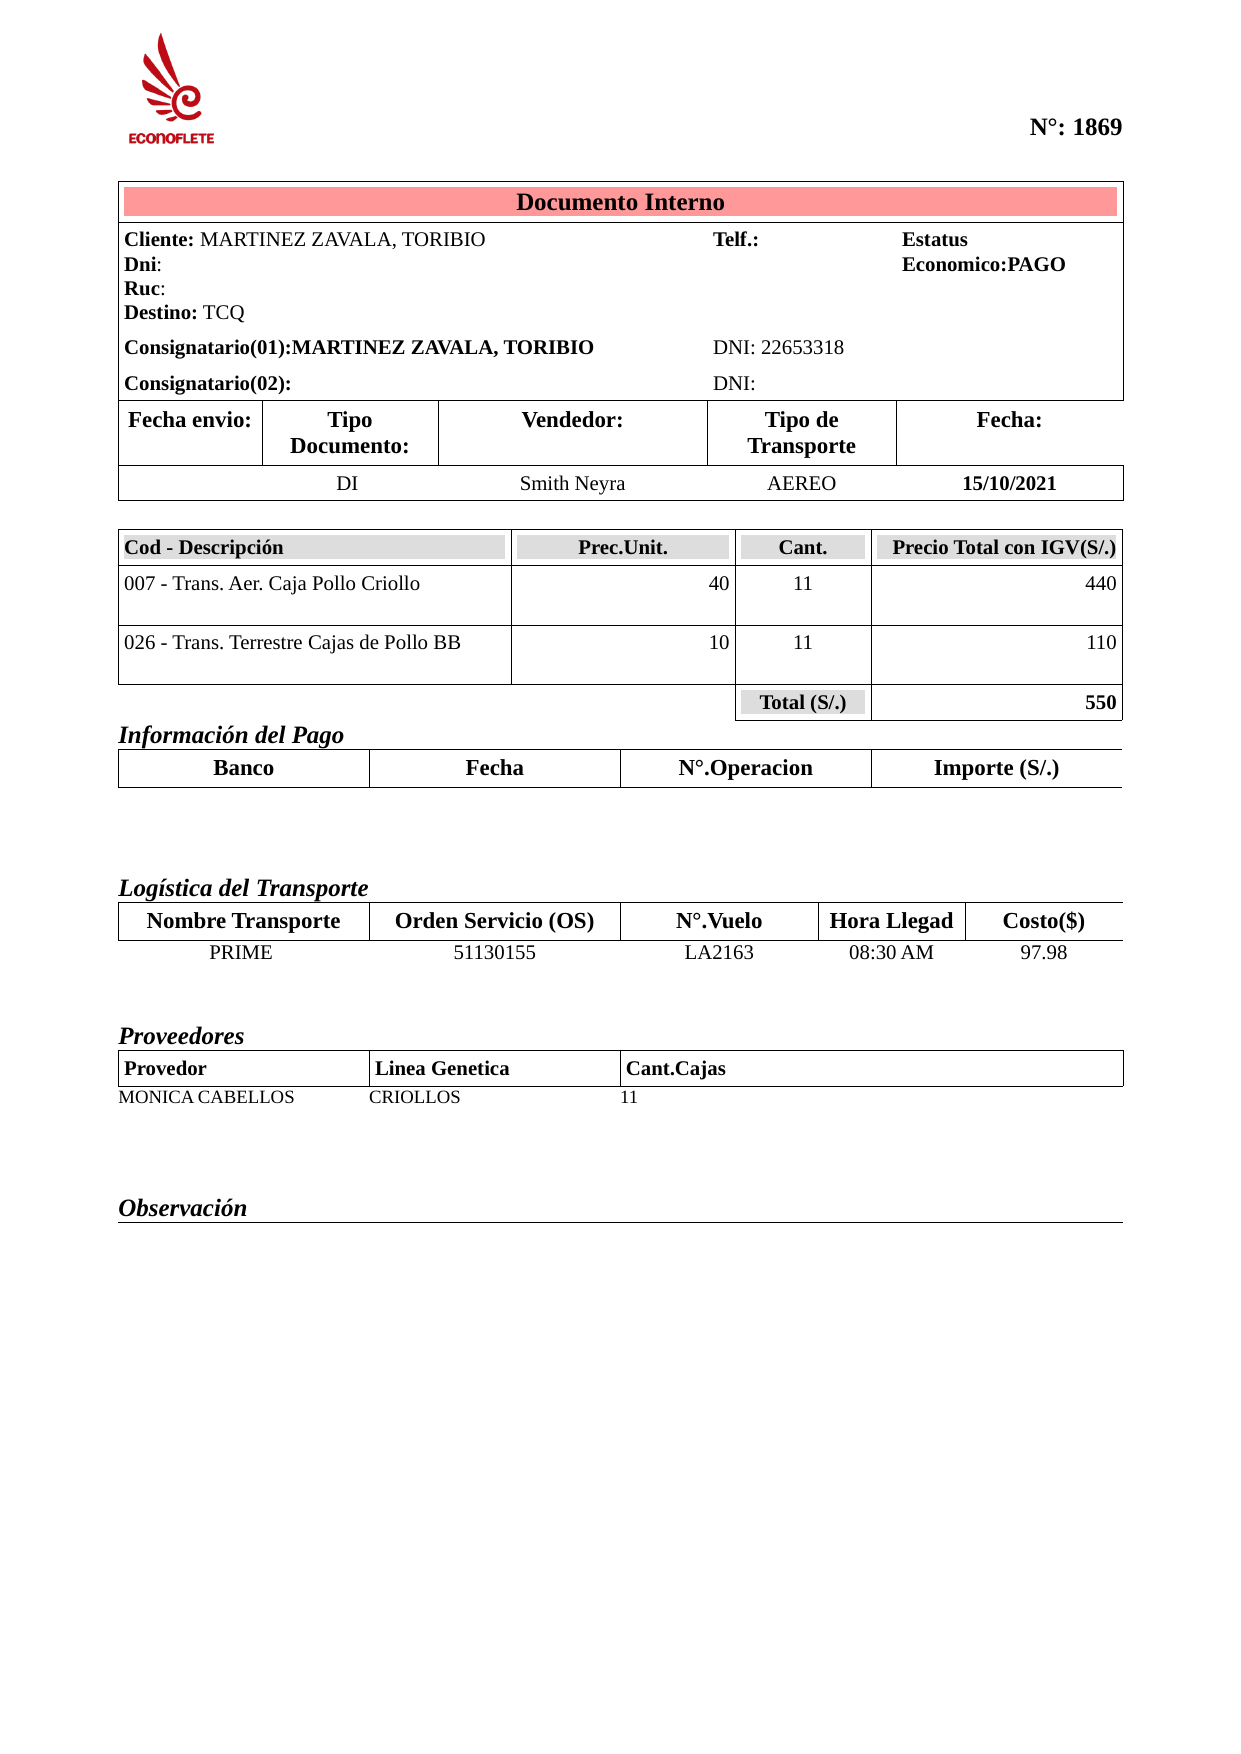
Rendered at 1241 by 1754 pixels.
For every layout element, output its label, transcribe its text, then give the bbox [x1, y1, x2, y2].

table_cell [118, 993, 369, 1021]
table_cell DI [262, 466, 438, 500]
table_cell 40 [512, 566, 735, 624]
table_cell 51130155 [369, 941, 620, 964]
table_cell [620, 788, 871, 815]
table_cell [369, 1129, 620, 1150]
table_header Cod - Descripción [119, 530, 511, 565]
table_cell 11 [620, 1087, 1123, 1107]
table_cell 10 [512, 626, 735, 684]
table_cell 110 [872, 626, 1122, 684]
table_cell CRIOLLOS [369, 1087, 620, 1107]
text Proveedores [118, 1021, 1122, 1050]
table_cell [620, 1129, 1123, 1150]
table_cell [118, 685, 511, 720]
table_cell DNI: 22653318 [707, 329, 1123, 365]
table_cell PRIME [118, 941, 369, 964]
table_header Cant.Cajas [621, 1051, 1123, 1086]
table_cell [620, 1107, 1123, 1129]
table_header Banco [119, 750, 369, 787]
table_cell [369, 844, 620, 873]
table_cell 007 - Trans. Aer. Caja Pollo Criollo [119, 566, 511, 624]
table_cell Total (S/.) [736, 685, 871, 720]
table_cell [118, 1150, 369, 1172]
text Información del Pago [118, 720, 1122, 749]
table_cell [118, 964, 369, 992]
table_cell [369, 1150, 620, 1172]
table_header [118, 1223, 1123, 1246]
table_cell [871, 844, 1122, 873]
table_cell 15/10/2021 [896, 466, 1123, 500]
table_cell Cliente: MARTINEZ ZAVALA, TORIBIO Dni: Ruc: Destino: TCQ [119, 223, 707, 329]
table_cell [620, 993, 818, 1021]
table_header Prec.Unit. [512, 530, 735, 565]
table_cell LA2163 [620, 941, 818, 964]
table_cell [118, 1107, 369, 1129]
table_cell 11 [736, 566, 871, 624]
table_header Importe (S/.) [872, 750, 1122, 787]
table_cell 08:30 AM [818, 941, 965, 964]
table_cell [620, 1172, 1123, 1193]
table_header Precio Total con IGV(S/.) [872, 530, 1122, 565]
table_cell [620, 964, 818, 992]
table_cell [620, 844, 871, 873]
text Observación [118, 1193, 1122, 1222]
table_cell [369, 815, 620, 844]
table_cell [620, 815, 871, 844]
table_cell [369, 1172, 620, 1193]
table_header Documento Interno [119, 182, 1123, 222]
table_cell 97.98 [965, 941, 1123, 964]
table_cell [118, 1129, 369, 1150]
table_header N°.Operacion [621, 750, 871, 787]
table_cell [369, 1107, 620, 1129]
table_header Costo($) [966, 903, 1123, 939]
table_header Fecha [370, 750, 620, 787]
table_cell Telf.: [707, 223, 896, 329]
table_cell 11 [736, 626, 871, 684]
table_cell [119, 466, 262, 500]
table_cell [871, 815, 1122, 844]
table_cell [118, 1172, 369, 1193]
table_cell [871, 788, 1122, 815]
table_cell [369, 964, 620, 992]
table_cell AEREO [707, 466, 896, 500]
table_cell [369, 788, 620, 815]
table_cell Fecha: [897, 401, 1123, 465]
table_cell 026 - Trans. Terrestre Cajas de Pollo BB [119, 626, 511, 684]
table_cell 550 [872, 685, 1122, 720]
table_header Cant. [736, 530, 871, 565]
table_cell Fecha envio: [119, 401, 262, 465]
picture [118, 32, 225, 144]
table_cell [965, 993, 1123, 1021]
table_cell [818, 993, 965, 1021]
table_header Orden Servicio (OS) [370, 903, 620, 939]
table_header Nombre Transporte [119, 903, 369, 939]
table_cell Tipo de Transporte [708, 401, 896, 465]
table_header Hora Llegad [819, 903, 965, 939]
table_cell 440 [872, 566, 1122, 624]
table_cell Vendedor: [439, 401, 707, 465]
table_cell [511, 685, 735, 720]
table_cell DNI: [707, 365, 1123, 400]
table_cell [818, 964, 965, 992]
table_header Linea Genetica [370, 1051, 620, 1086]
table_cell [118, 788, 369, 815]
table_cell [118, 844, 369, 873]
table_cell Smith Neyra [438, 466, 707, 500]
table_cell [965, 964, 1123, 992]
table_cell [369, 993, 620, 1021]
table_header N°.Vuelo [621, 903, 818, 939]
table_cell Consignatario(02): [119, 365, 707, 400]
table_cell Estatus Economico:PAGO [896, 223, 1123, 329]
table_cell Consignatario(01):MARTINEZ ZAVALA, TORIBIO [119, 329, 707, 365]
table_cell Tipo Documento: [263, 401, 438, 465]
table_cell [118, 815, 369, 844]
table_cell [620, 1150, 1123, 1172]
table_header Provedor [119, 1051, 369, 1086]
table_cell MONICA CABELLOS [118, 1087, 369, 1107]
text Logística del Transporte [118, 873, 1122, 902]
